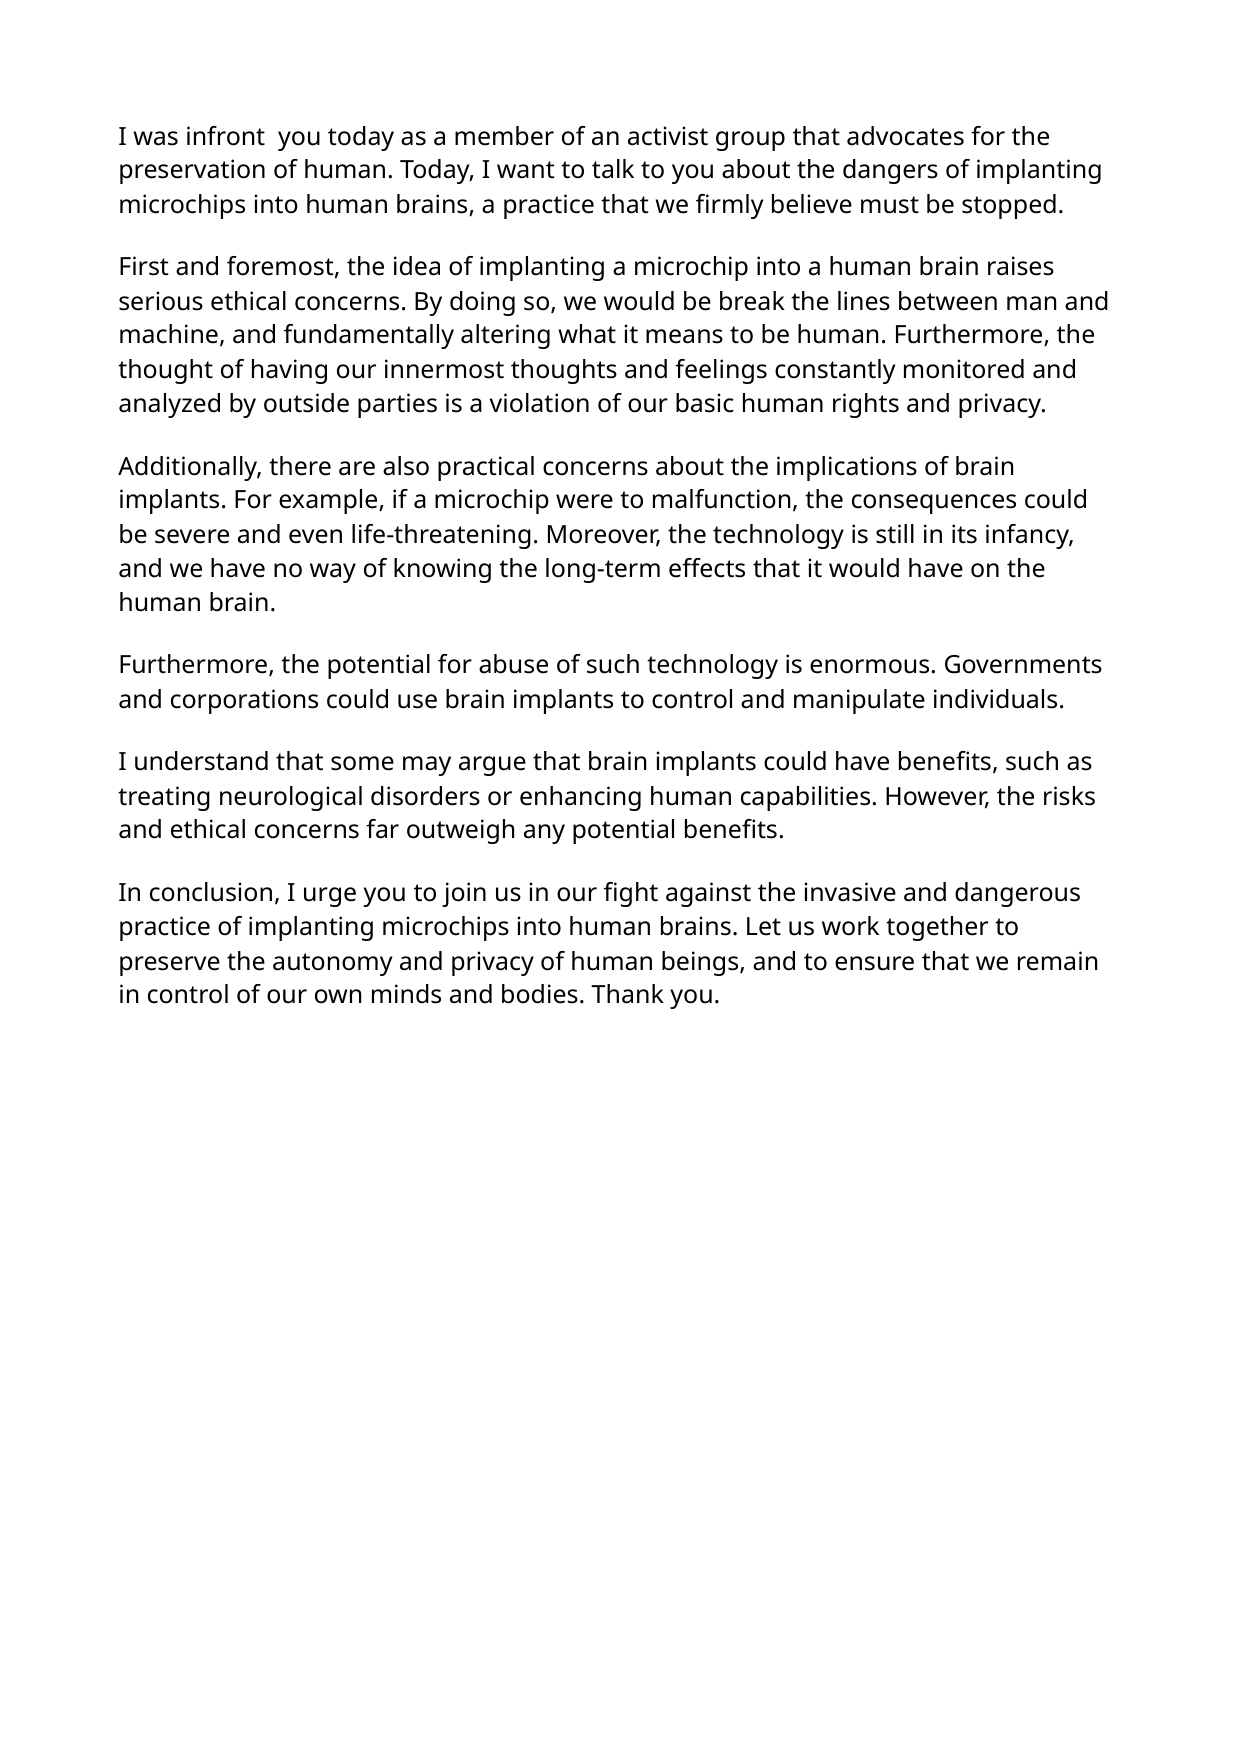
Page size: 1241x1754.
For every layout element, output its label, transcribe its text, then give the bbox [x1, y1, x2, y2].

text In conclusion, I urge you to join us in our fight against the invasive and dangerous practice of implanting microchips into human brains. Let us work together to preserve the autonomy and privacy of human beings, and to ensure that we remain in control of our own minds and bodies. Thank you. [118, 875, 1122, 1011]
text Additionally, there are also practical concerns about the implications of brain implants. For example, if a microchip were to malfunction, the consequences could be severe and even life-threatening. Moreover, the technology is still in its infancy, and we have no way of knowing the long-term effects that it would have on the human brain. [118, 448, 1122, 618]
text Furthermore, the potential for abuse of such technology is enormous. Governments and corporations could use brain implants to control and manipulate individuals. [118, 647, 1122, 715]
text I was infront you today as a member of an activist group that advocates for the preservation of human. Today, I want to talk to you about the dangers of implanting microchips into human brains, a practice that we firmly believe must be stopped. [118, 118, 1122, 220]
text I understand that some may argue that brain implants could have benefits, such as treating neurological disorders or enhancing human capabilities. However, the risks and ethical concerns far outweigh any potential benefits. [118, 744, 1122, 846]
text First and foremost, the idea of implanting a microchip into a human brain raises serious ethical concerns. By doing so, we would be break the lines between man and machine, and fundamentally altering what it means to be human. Furthermore, the thought of having our innermost thoughts and feelings constantly monitored and analyzed by outside parties is a violation of our basic human rights and privacy. [118, 249, 1122, 419]
